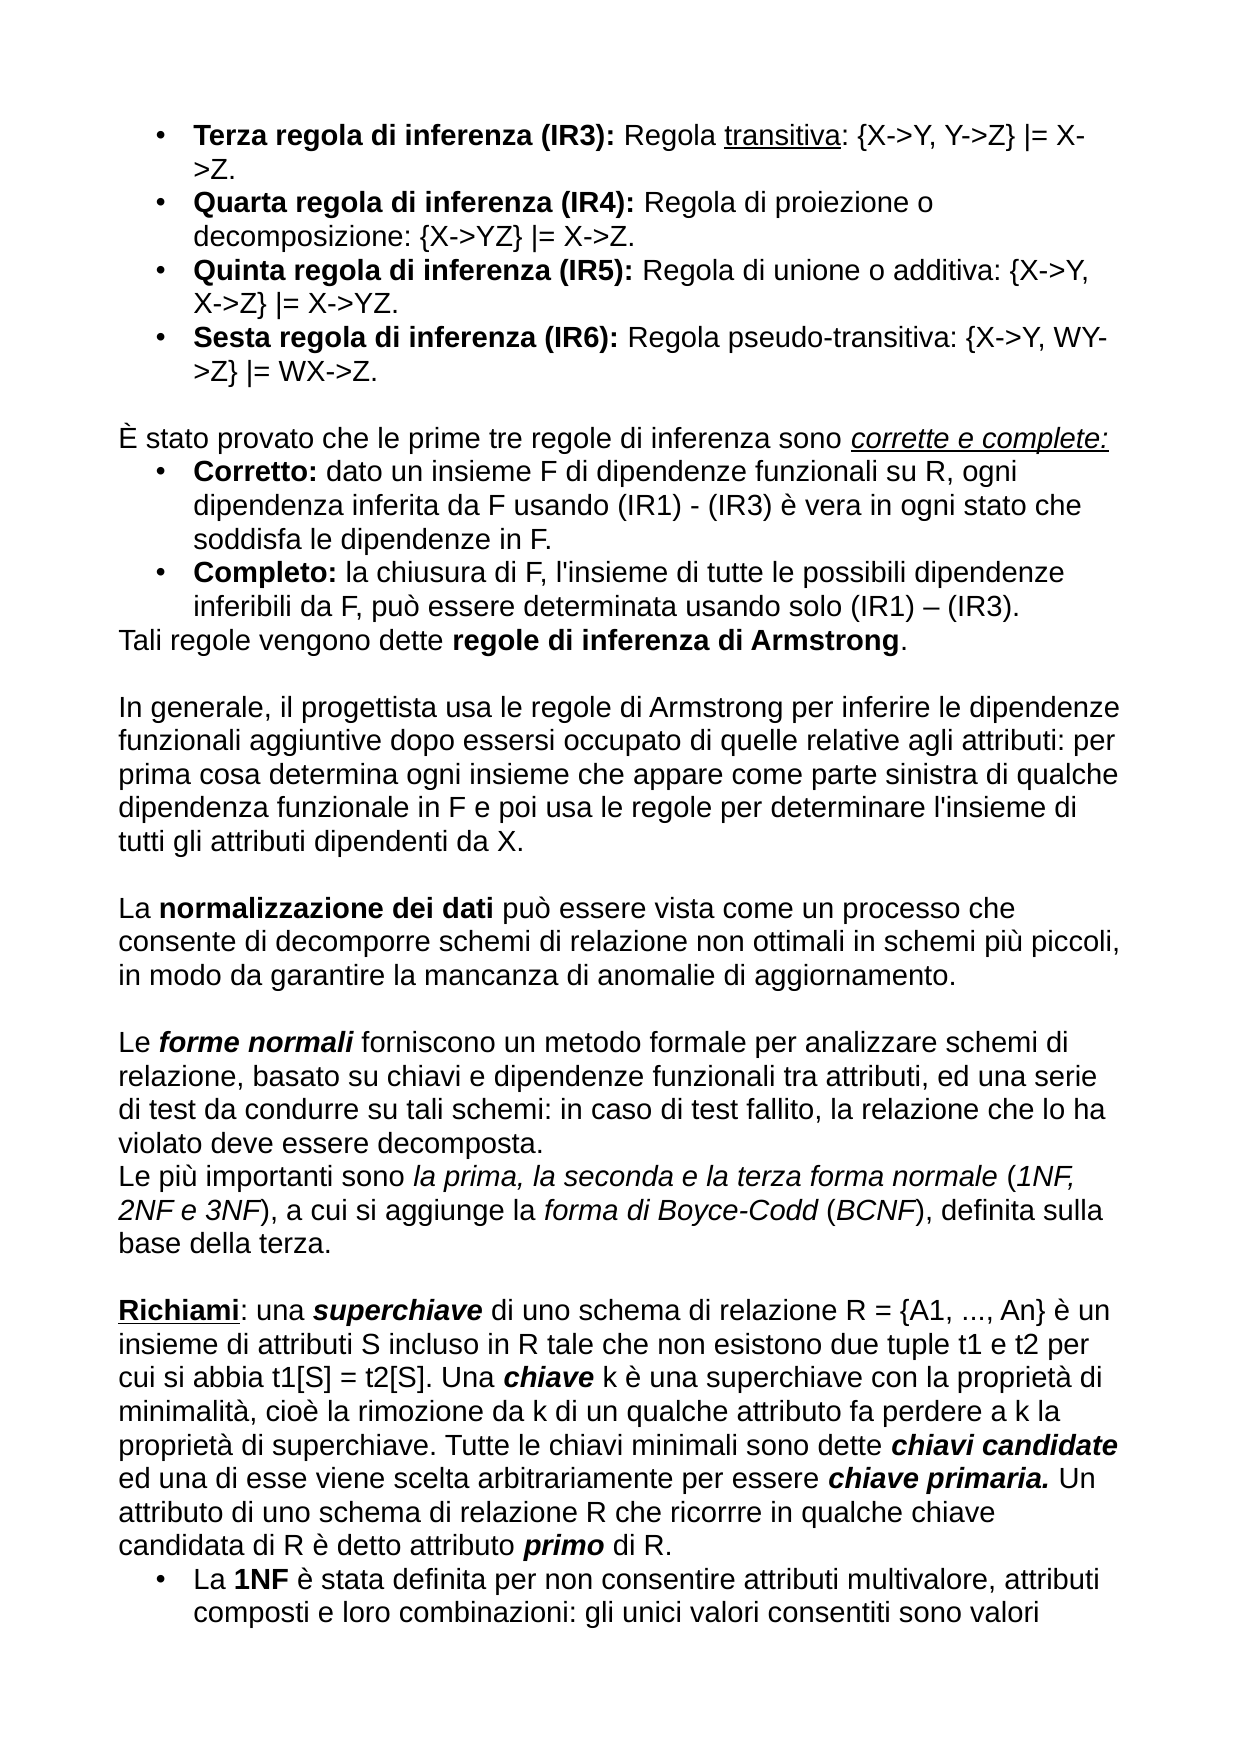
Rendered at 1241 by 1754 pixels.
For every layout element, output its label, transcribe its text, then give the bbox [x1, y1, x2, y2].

list La 1NF è stata definita per non consentire attributi multivalore, attributi composti e loro combinazioni: gli unici valori consentiti sono valori [156, 1562, 1122, 1629]
list Quinta regola di inferenza (IR5): Regola di unione o additiva: {X->Y, X->Z} |= X->YZ. [156, 253, 1122, 320]
list Sesta regola di inferenza (IR6): Regola pseudo-transitiva: {X->Y, WY->Z} |= WX->Z. [156, 320, 1122, 387]
list Quarta regola di inferenza (IR4): Regola di proiezione o decomposizione: {X->YZ} |= X->Z. [156, 185, 1122, 253]
list Completo: la chiusura di F, l'insieme di tutte le possibili dipendenze inferibili da F, può essere determinata usando solo (IR1) – (IR3). [156, 555, 1122, 622]
text Tali regole vengono dette regole di inferenza di Armstrong. [118, 622, 1122, 656]
text Le più importanti sono la prima, la seconda e la terza forma normale (1NF, 2NF e 3NF), a cui si aggiunge la forma di Boyce-Codd (BCNF), definita sulla base della terza. [118, 1159, 1122, 1260]
text La normalizzazione dei dati può essere vista come un processo che consente di decomporre schemi di relazione non ottimali in schemi più piccoli, in modo da garantire la mancanza di anomalie di aggiornamento. [118, 891, 1122, 991]
text Le forme normali forniscono un metodo formale per analizzare schemi di relazione, basato su chiavi e dipendenze funzionali tra attributi, ed una serie di test da condurre su tali schemi: in caso di test fallito, la relazione che lo ha violato deve essere decomposta. [118, 1025, 1122, 1159]
text In generale, il progettista usa le regole di Armstrong per inferire le dipendenze funzionali aggiuntive dopo essersi occupato di quelle relative agli attributi: per prima cosa determina ogni insieme che appare come parte sinistra di qualche dipendenza funzionale in F e poi usa le regole per determinare l'insieme di tutti gli attributi dipendenti da X. [118, 689, 1122, 857]
text È stato provato che le prime tre regole di inferenza sono corrette e complete: [118, 421, 1122, 454]
list Terza regola di inferenza (IR3): Regola transitiva: {X->Y, Y->Z} |= X->Z. [156, 118, 1122, 185]
text Richiami: una superchiave di uno schema di relazione R = {A1, ..., An} è un insieme di attributi S incluso in R tale che non esistono due tuple t1 e t2 per cui si abbia t1[S] = t2[S]. Una chiave k è una superchiave con la proprietà di minimalità, cioè la rimozione da k di un qualche attributo fa perdere a k la proprietà di superchiave. Tutte le chiavi minimali sono dette chiavi candidate ed una di esse viene scelta arbitrariamente per essere chiave primaria. Un attributo di uno schema di relazione R che ricorrre in qualche chiave candidata di R è detto attributo primo di R. [118, 1293, 1122, 1562]
list Corretto: dato un insieme F di dipendenze funzionali su R, ogni dipendenza inferita da F usando (IR1) - (IR3) è vera in ogni stato che soddisfa le dipendenze in F. [156, 454, 1122, 555]
